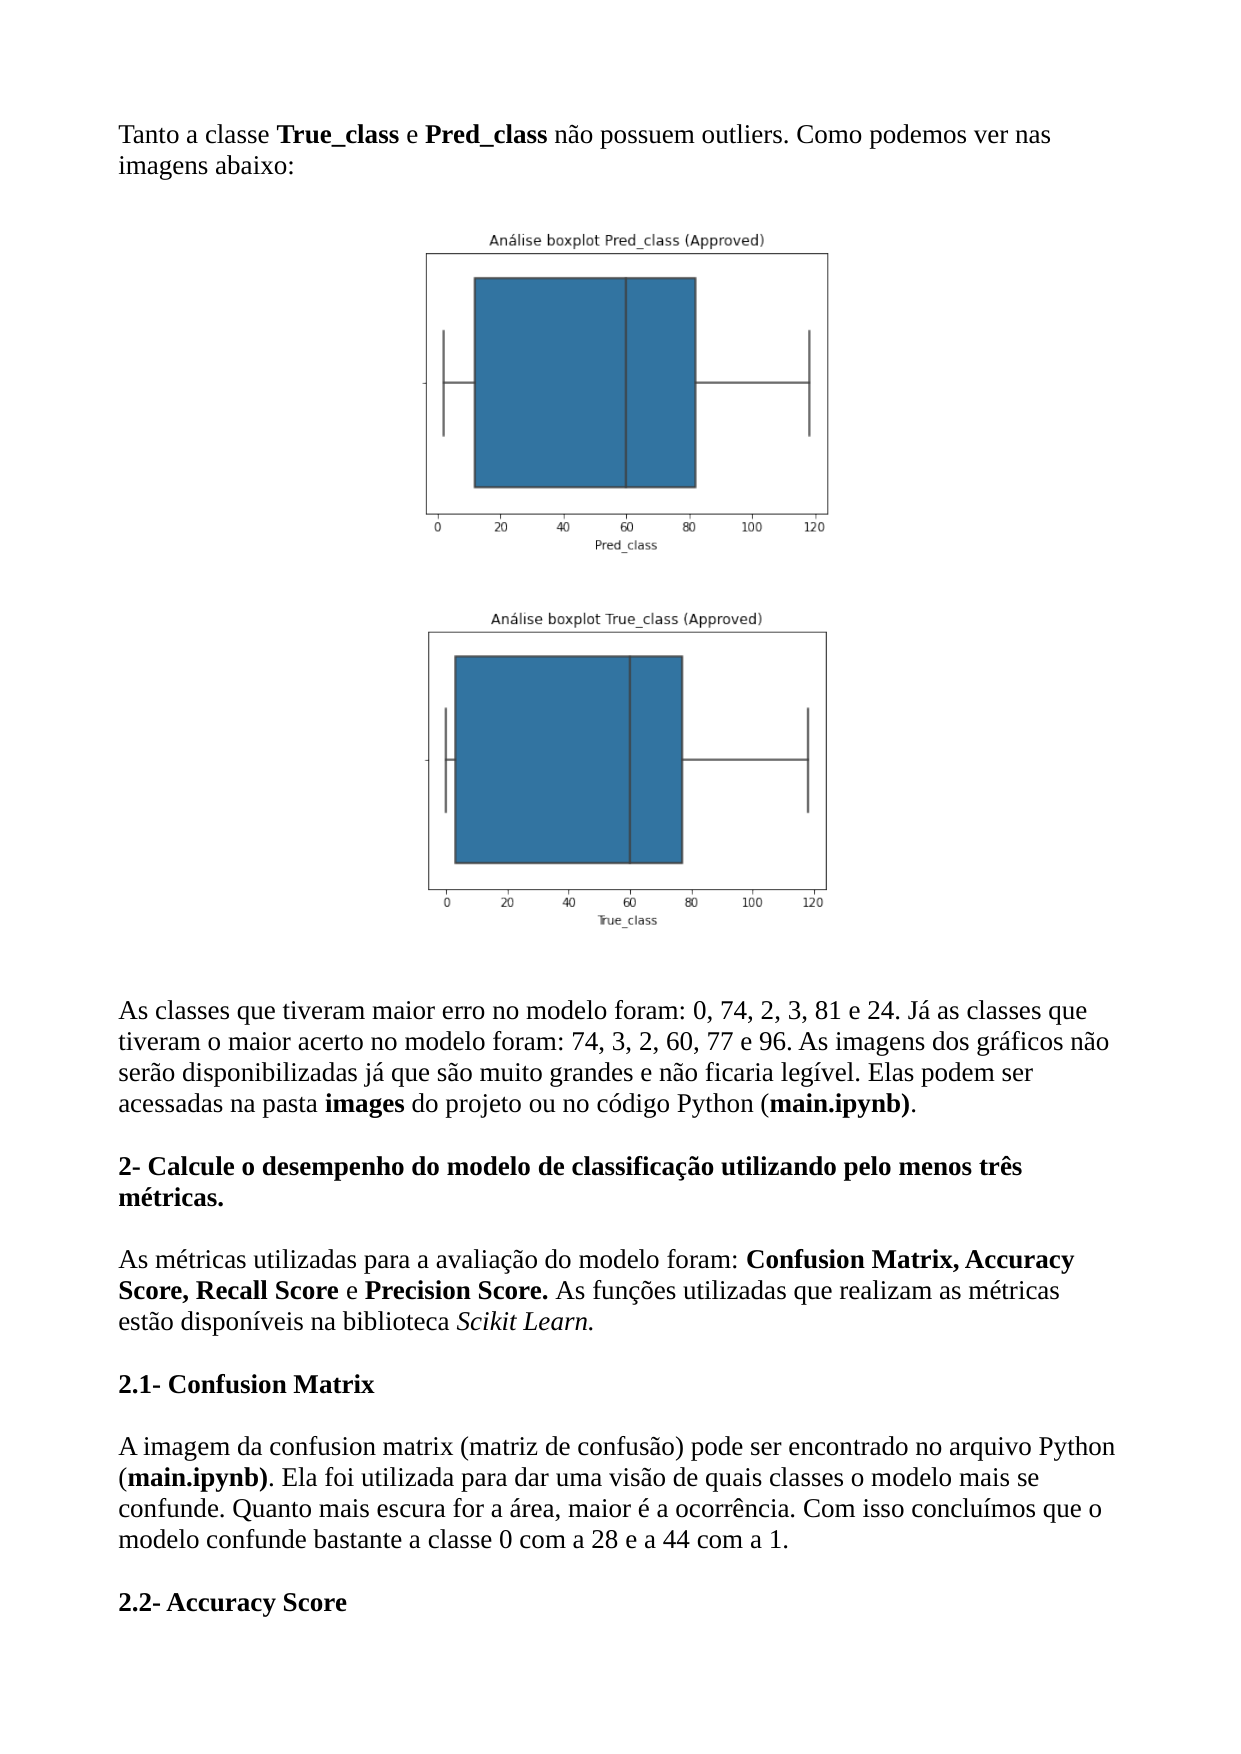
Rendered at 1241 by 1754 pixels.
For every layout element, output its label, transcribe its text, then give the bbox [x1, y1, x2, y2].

picture [364, 590, 877, 932]
text Tanto a classe True_class e Pred_class não possuem outliers. Como podemos ver nas imagens abaixo: [118, 118, 1122, 180]
text 2.2- Accuracy Score [118, 1586, 1122, 1617]
text As métricas utilizadas para a avaliação do modelo foram: Confusion Matrix, Accuracy Score, Recall Score e Precision Score. As funções utilizadas que realizam as métricas estão disponíveis na biblioteca Scikit Learn. [118, 1243, 1122, 1337]
text A imagem da confusion matrix (matriz de confusão) pode ser encontrado no arquivo Python (main.ipynb). Ela foi utilizada para dar uma visão de quais classes o modelo mais se confunde. Quanto mais escura for a área, maior é a ocorrência. Com isso concluímos que o modelo confunde bastante a classe 0 com a 28 e a 44 com a 1. [118, 1430, 1122, 1555]
picture [361, 211, 879, 557]
text 2- Calcule o desempenho do modelo de classificação utilizando pelo menos três métricas. [118, 1150, 1122, 1212]
text As classes que tiveram maior erro no modelo foram: 0, 74, 2, 3, 81 e 24. Já as classes que tiveram o maior acerto no modelo foram: 74, 3, 2, 60, 77 e 96. As imagens dos gráficos não serão disponibilizadas já que são muito grandes e não ficaria legível. Elas podem ser acessadas na pasta images do projeto ou no código Python (main.ipynb). [118, 994, 1122, 1119]
text 2.1- Confusion Matrix [118, 1368, 1122, 1399]
